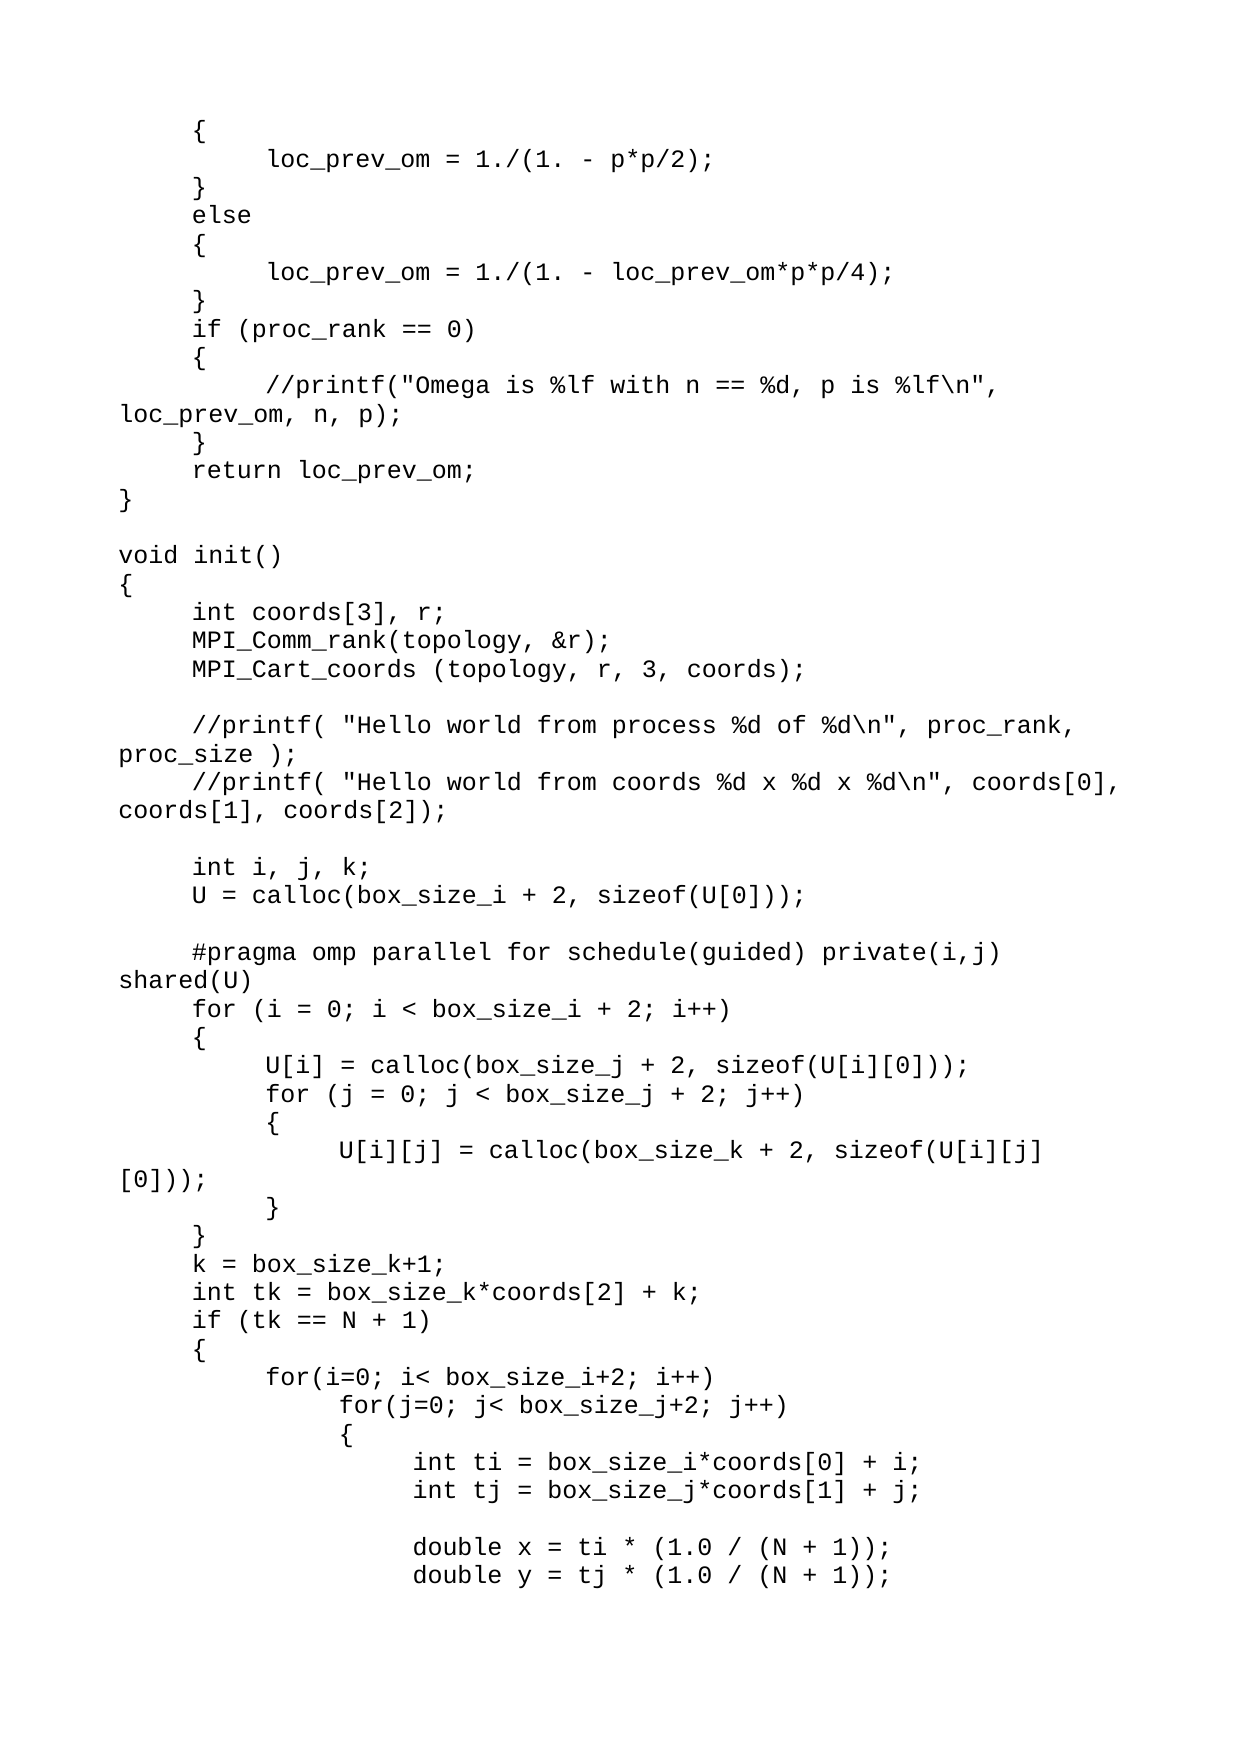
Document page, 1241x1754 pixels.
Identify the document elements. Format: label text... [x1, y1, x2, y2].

text U[i][j] = calloc(box_size_k + 2, sizeof(U[i][j][0])); [118, 1138, 1122, 1195]
text k = box_size_k+1; [118, 1251, 1122, 1280]
text } [118, 430, 1122, 458]
text int tk = box_size_k*coords[2] + k; [118, 1280, 1122, 1308]
text int ti = box_size_i*coords[0] + i; [118, 1450, 1122, 1478]
text //printf( "Hello world from coords %d x %d x %d\n", coords[0], coords[1], coords[2]); [118, 770, 1122, 826]
text { [118, 1421, 1122, 1450]
text { [118, 231, 1122, 260]
text for (i = 0; i < box_size_i + 2; i++) [118, 996, 1122, 1025]
text U[i] = calloc(box_size_j + 2, sizeof(U[i][0])); [118, 1053, 1122, 1081]
text for(j=0; j< box_size_j+2; j++) [118, 1393, 1122, 1421]
text int coords[3], r; [118, 600, 1122, 628]
text { [118, 345, 1122, 373]
text { [118, 571, 1122, 600]
text loc_prev_om = 1./(1. - p*p/2); [118, 146, 1122, 175]
text if (tk == N + 1) [118, 1308, 1122, 1336]
text MPI_Cart_coords (topology, r, 3, coords); [118, 656, 1122, 685]
text } [118, 486, 1122, 515]
text #pragma omp parallel for schedule(guided) private(i,j) shared(U) [118, 940, 1122, 996]
text } [118, 1195, 1122, 1223]
text int tj = box_size_j*coords[1] + j; [118, 1478, 1122, 1506]
text { [118, 1110, 1122, 1138]
text } [118, 288, 1122, 316]
text //printf( "Hello world from process %d of %d\n", proc_rank, proc_size ); [118, 713, 1122, 770]
text } [118, 175, 1122, 203]
text } [118, 1223, 1122, 1251]
text void init() [118, 543, 1122, 571]
text for (j = 0; j < box_size_j + 2; j++) [118, 1081, 1122, 1110]
text //printf("Omega is %lf with n == %d, p is %lf\n", loc_prev_om, n, p); [118, 373, 1122, 430]
text return loc_prev_om; [118, 458, 1122, 486]
text U = calloc(box_size_i + 2, sizeof(U[0])); [118, 883, 1122, 911]
text int i, j, k; [118, 855, 1122, 883]
text for(i=0; i< box_size_i+2; i++) [118, 1365, 1122, 1393]
text double x = ti * (1.0 / (N + 1)); [118, 1535, 1122, 1563]
text else [118, 203, 1122, 231]
text if (proc_rank == 0) [118, 316, 1122, 345]
text loc_prev_om = 1./(1. - loc_prev_om*p*p/4); [118, 260, 1122, 288]
text { [118, 118, 1122, 146]
text double y = tj * (1.0 / (N + 1)); [118, 1563, 1122, 1591]
text MPI_Comm_rank(topology, &r); [118, 628, 1122, 656]
text { [118, 1336, 1122, 1365]
text { [118, 1025, 1122, 1053]
